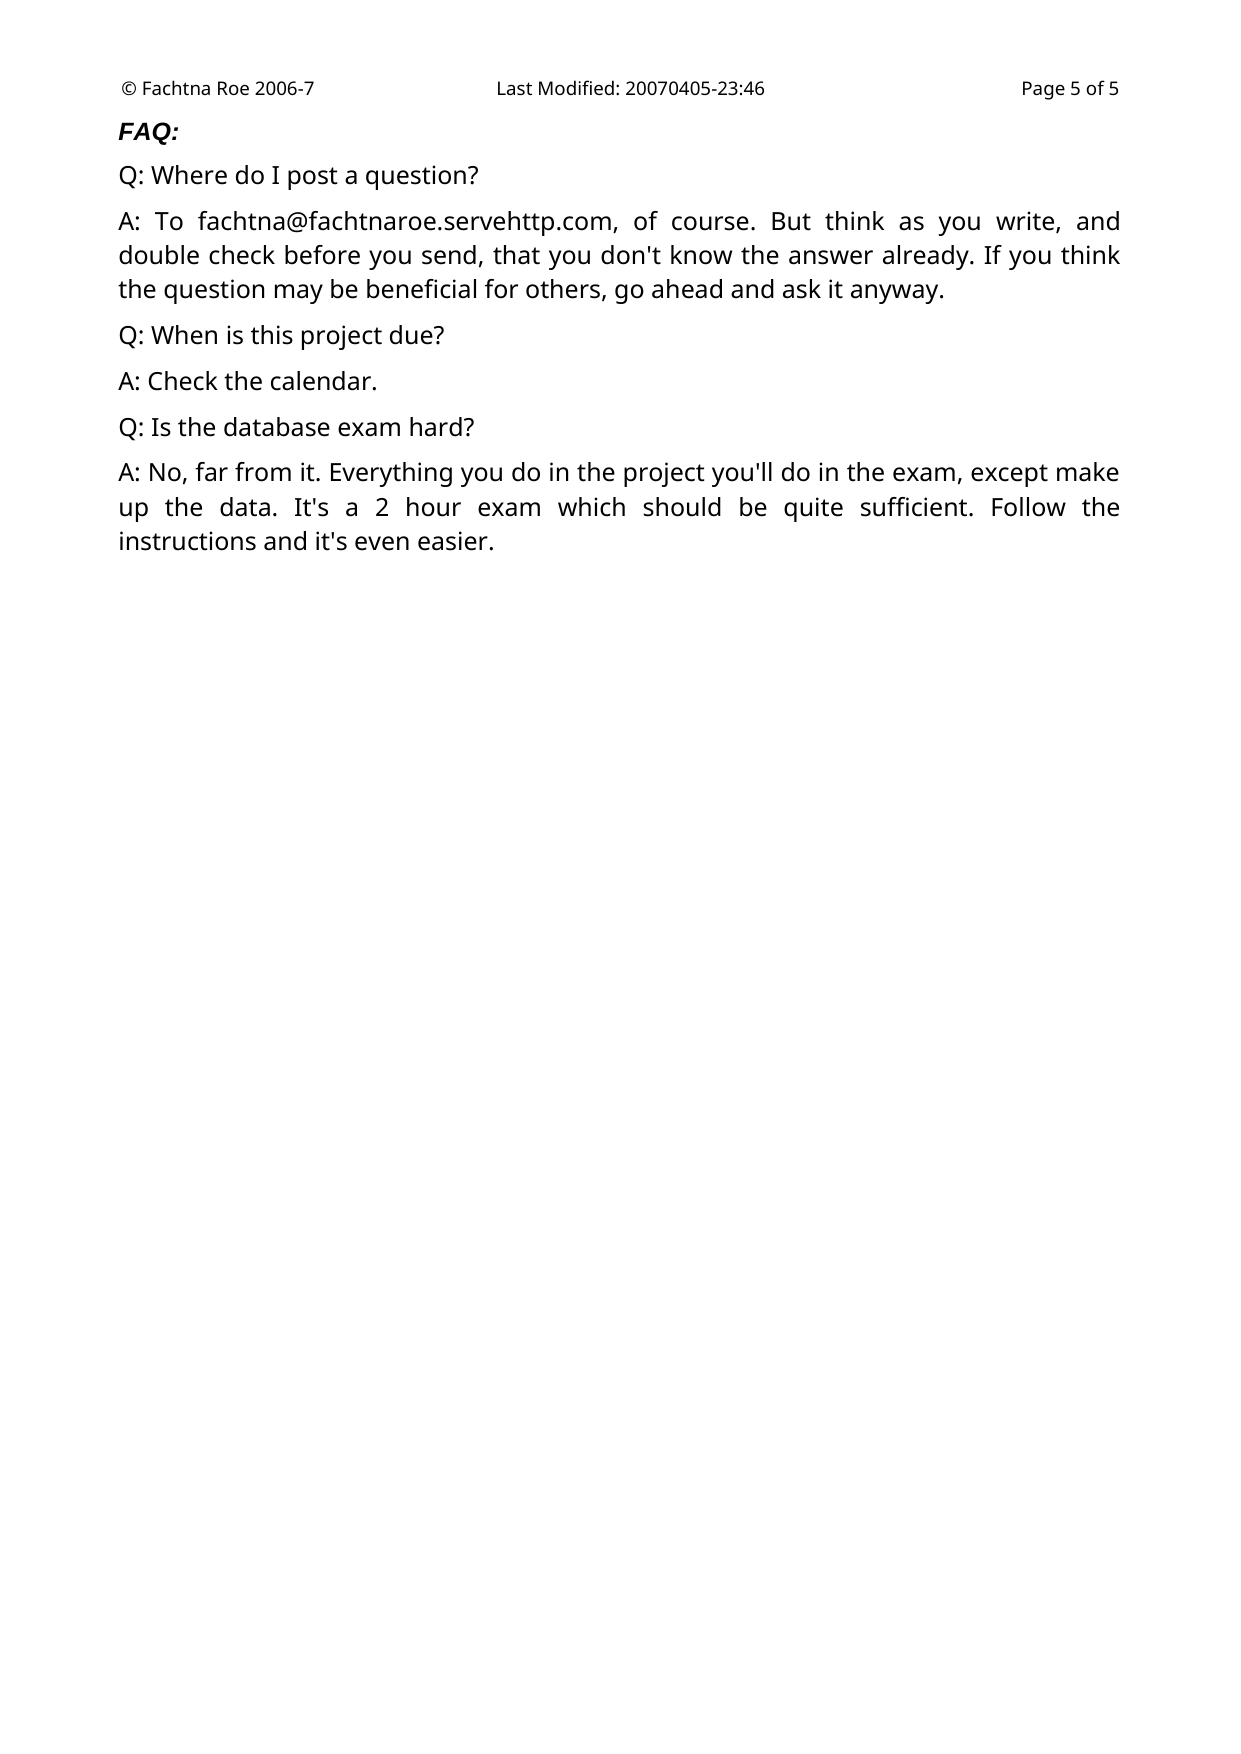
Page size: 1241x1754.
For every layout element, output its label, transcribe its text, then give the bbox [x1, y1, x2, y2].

text Q: Where do I post a question? [118, 158, 1122, 192]
text FAQ: [118, 118, 1122, 146]
text A: Check the calendar. [118, 363, 1122, 397]
text A: No, far from it. Everything you do in the project you'll do in the exam, except make up the data. It's a 2 hour exam which should be quite sufficient. Follow the instructions and it's even easier. [118, 455, 1122, 557]
text A: To fachtna@fachtnaroe.servehttp.com, of course. But think as you write, and double check before you send, that you don't know the answer already. If you think the question may be beneficial for others, go ahead and ask it anyway. [118, 204, 1122, 306]
text Q: Is the database exam hard? [118, 409, 1122, 443]
text Q: When is this project due? [118, 318, 1122, 352]
